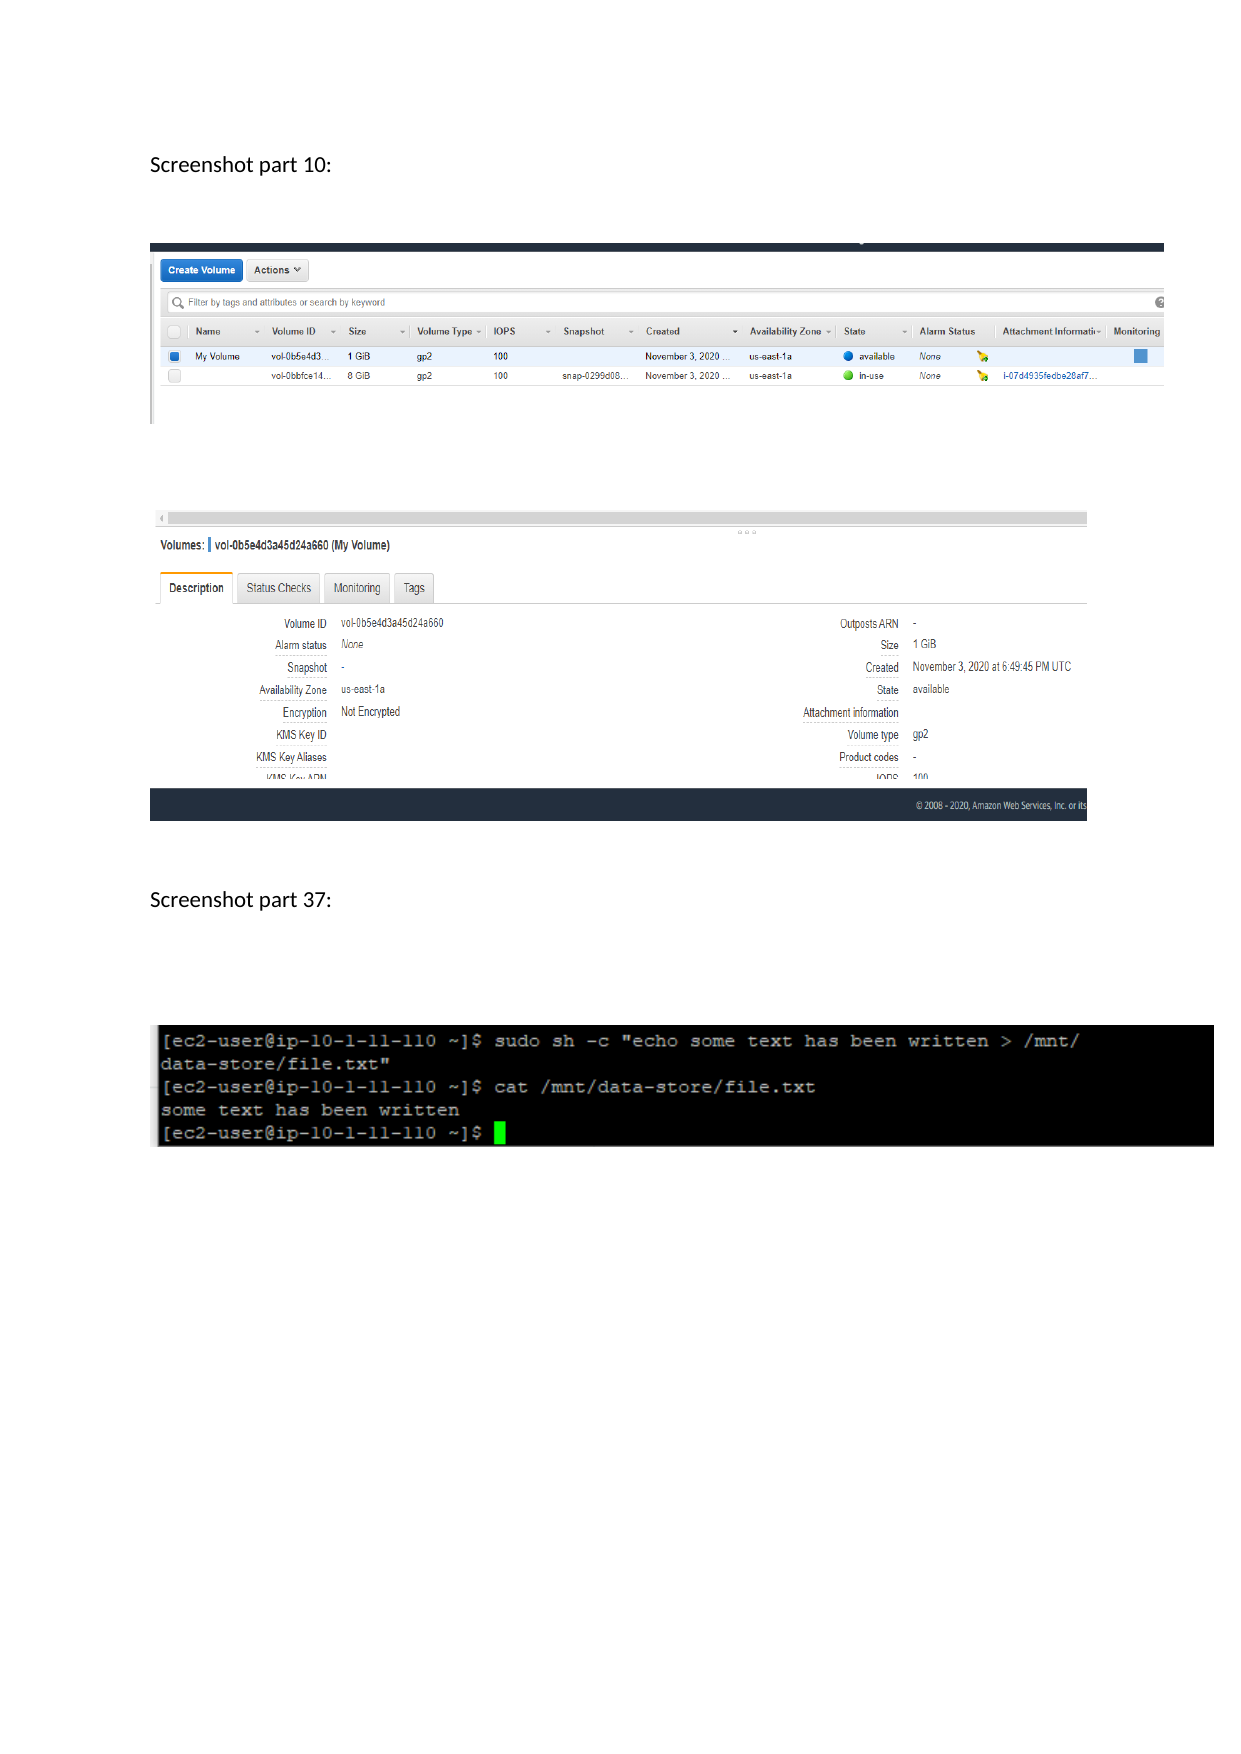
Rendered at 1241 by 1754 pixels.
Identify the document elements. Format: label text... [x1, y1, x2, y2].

text Screenshot part 10: [150, 150, 1090, 178]
text Screenshot part 37: [150, 885, 1090, 913]
